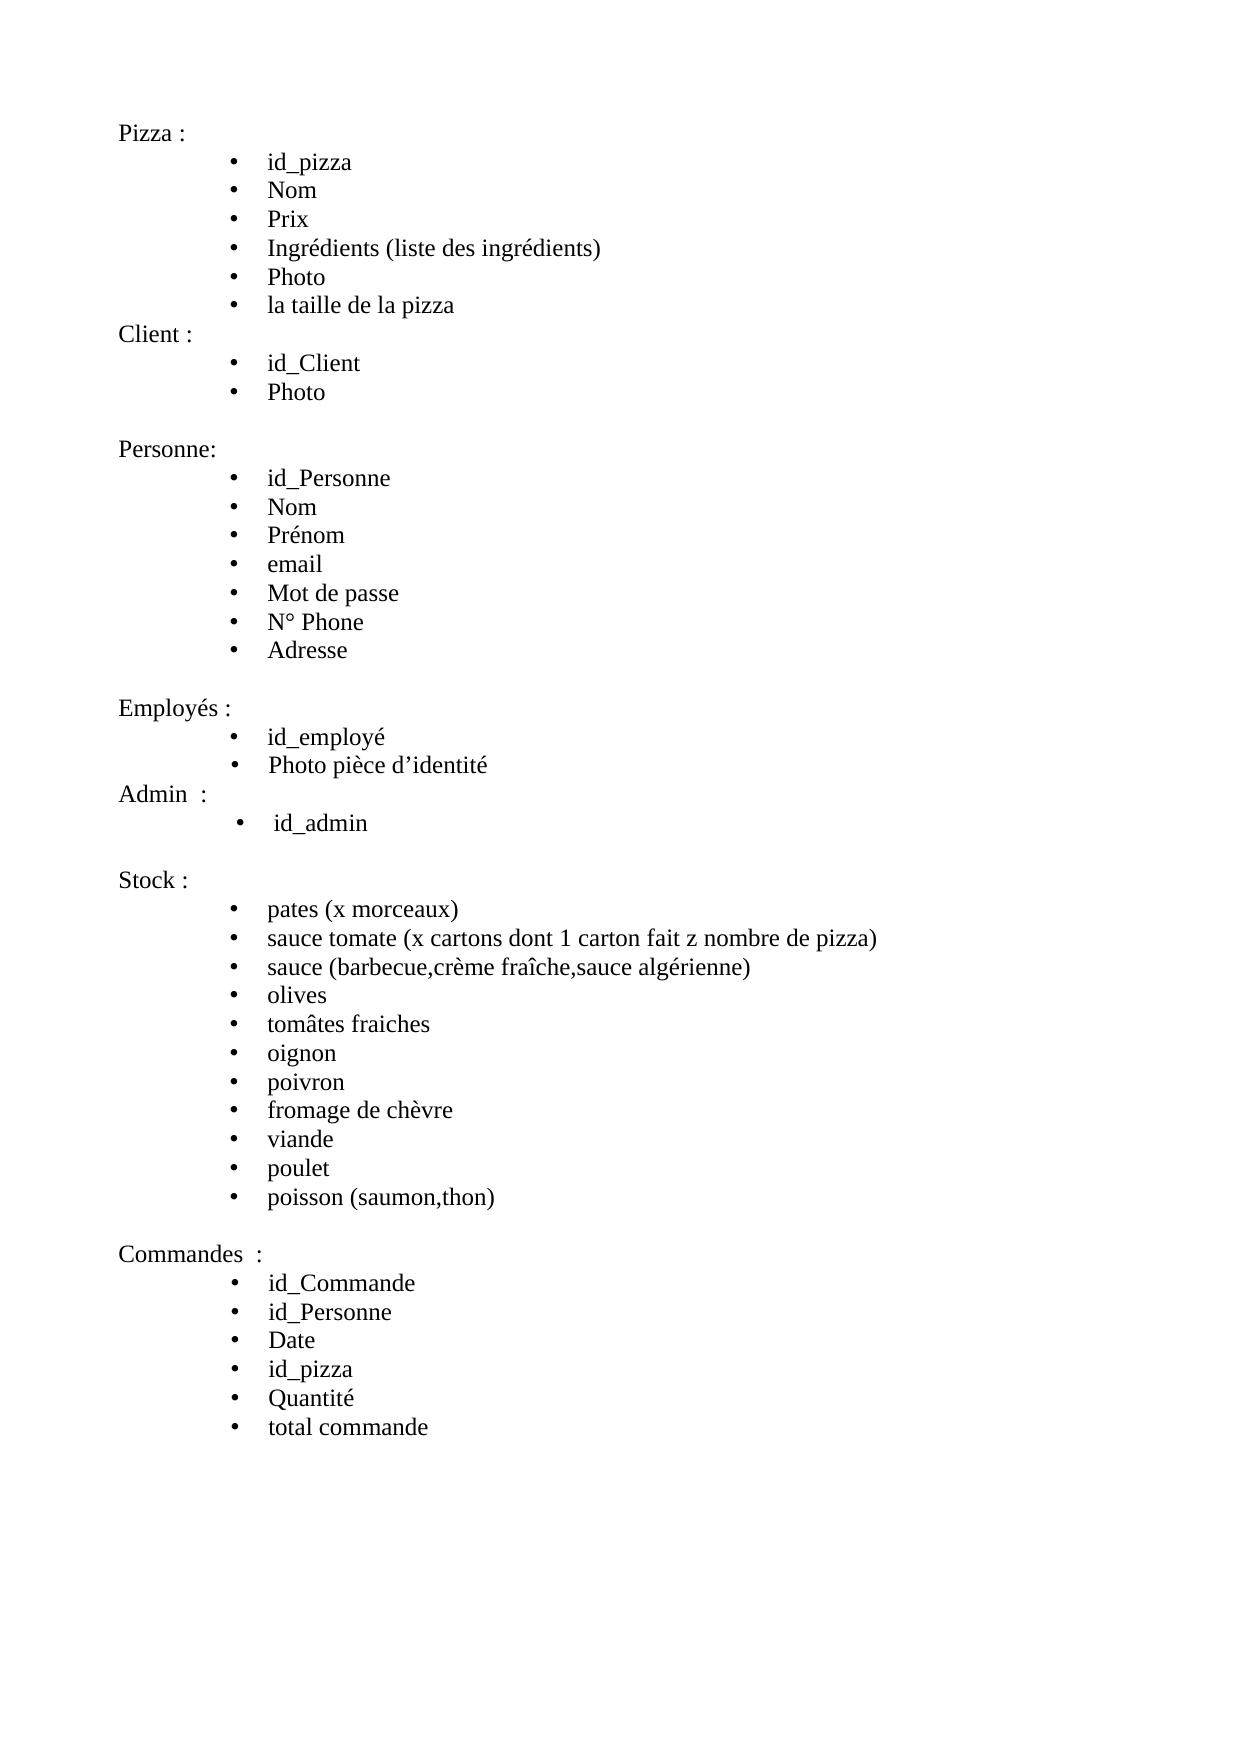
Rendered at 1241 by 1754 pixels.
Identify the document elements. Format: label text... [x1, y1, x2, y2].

list Nom [229, 492, 1122, 521]
list Quantité [231, 1383, 1122, 1412]
list Ingrédients (liste des ingrédients) [229, 233, 1122, 262]
list olives [229, 981, 1122, 1009]
list N° Phone [229, 607, 1122, 636]
list id_employé [229, 722, 1122, 751]
list email [229, 549, 1122, 578]
list poisson (saumon,thon) [229, 1182, 1122, 1211]
list Photo [229, 377, 1122, 406]
list Prix [229, 204, 1122, 233]
list poivron [229, 1067, 1122, 1096]
list id_pizza [231, 1354, 1122, 1383]
list poulet [229, 1153, 1122, 1182]
list id_Personne [231, 1297, 1122, 1326]
list id_Commande [231, 1268, 1122, 1297]
text Employés : [118, 693, 1122, 722]
list id_Personne [229, 463, 1122, 492]
list Adresse [229, 636, 1122, 664]
list sauce tomate (x cartons dont 1 carton fait z nombre de pizza) [229, 923, 1122, 952]
list fromage de chèvre [229, 1096, 1122, 1124]
list Mot de passe [229, 578, 1122, 607]
text Stock : [118, 866, 1122, 894]
list pates (x morceaux) [229, 894, 1122, 923]
list total commande [231, 1412, 1122, 1441]
list tomâtes fraiches [229, 1009, 1122, 1038]
list Photo [229, 262, 1122, 291]
list Prénom [229, 521, 1122, 549]
text Commandes : [118, 1239, 1122, 1268]
list id_Client [229, 348, 1122, 377]
list Photo pièce d’identité [231, 751, 1122, 779]
list la taille de la pizza [229, 291, 1122, 319]
text Client : [118, 319, 1122, 348]
list id_pizza [229, 147, 1122, 176]
list sauce (barbecue,crème fraîche,sauce algérienne) [229, 952, 1122, 981]
list oignon [229, 1038, 1122, 1067]
list id_admin [236, 808, 1122, 837]
list viande [229, 1124, 1122, 1153]
text Pizza : [118, 118, 1122, 147]
list Nom [229, 176, 1122, 204]
text Admin : [118, 779, 1122, 808]
list Date [231, 1326, 1122, 1354]
text Personne: [118, 434, 1122, 463]
